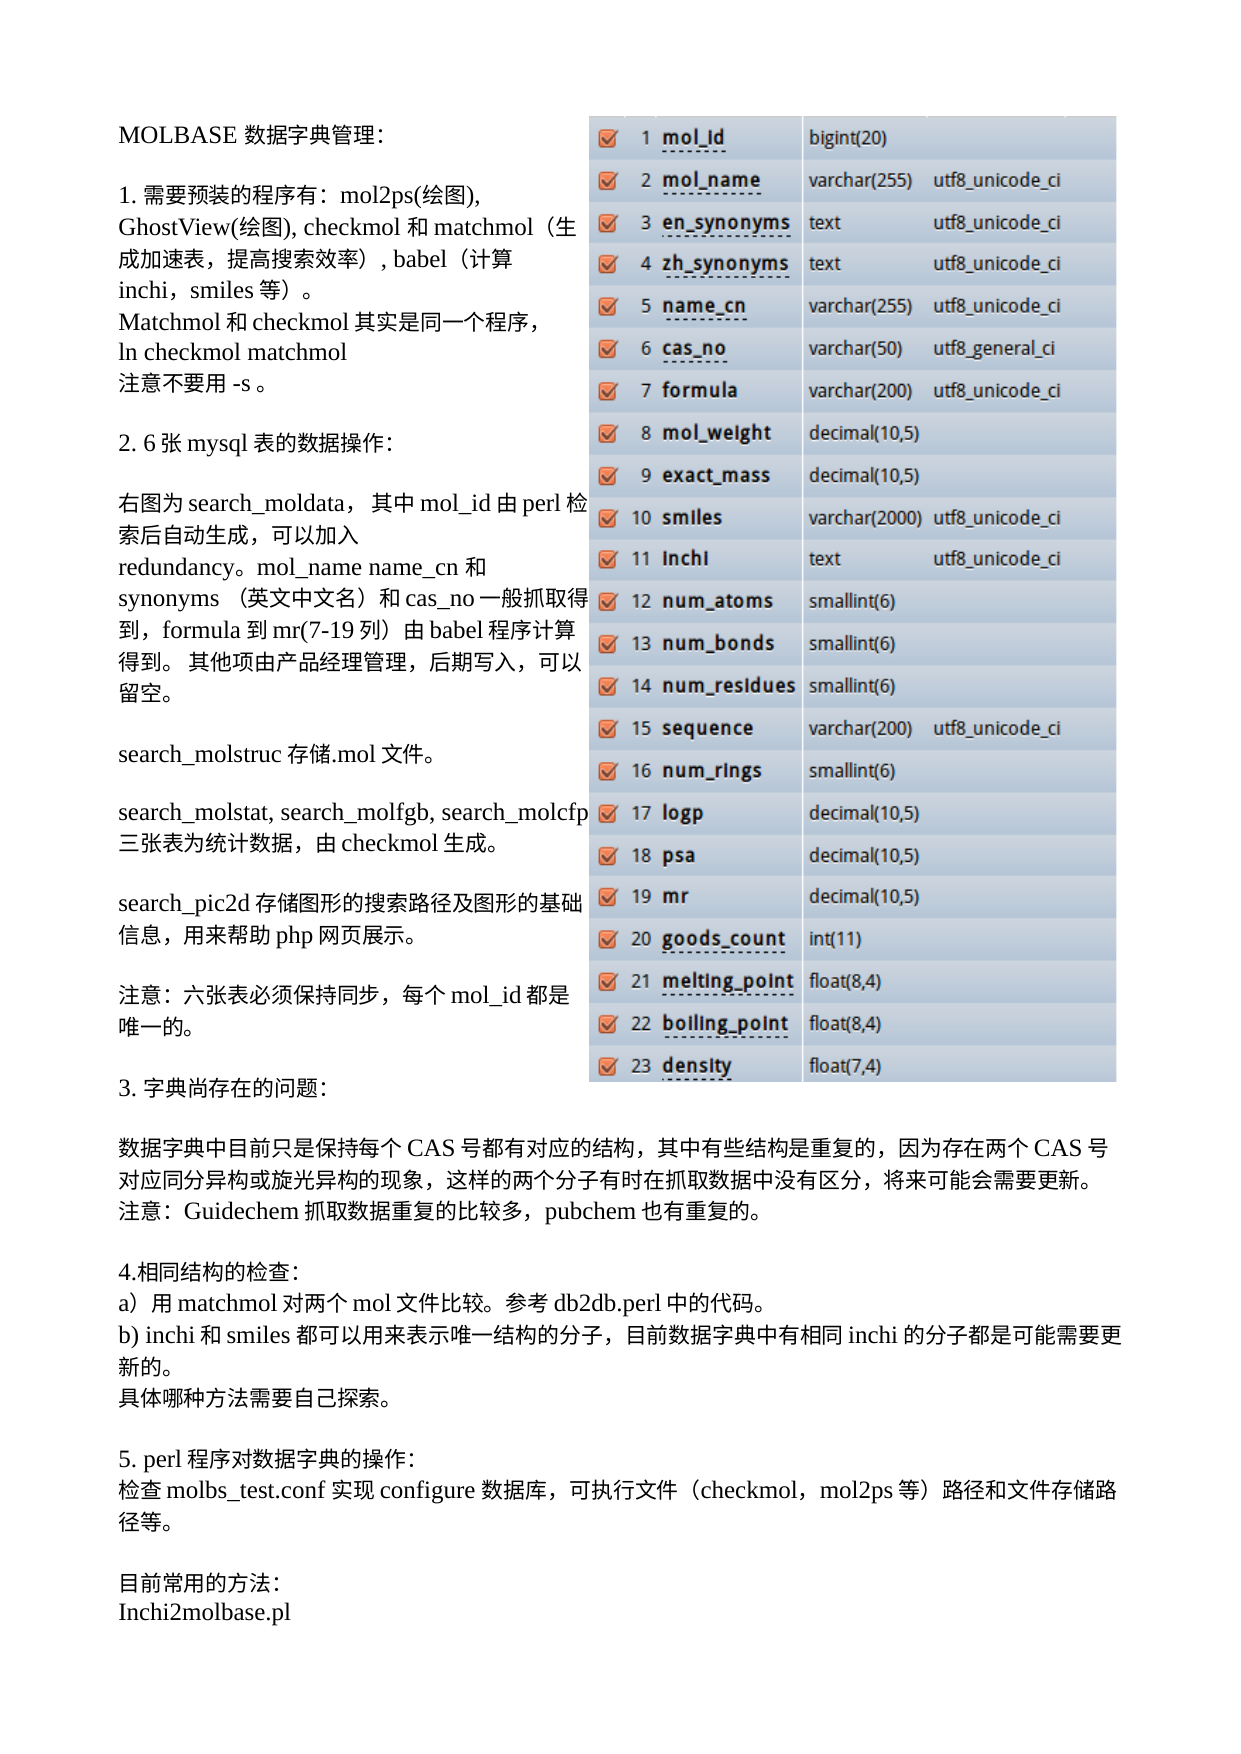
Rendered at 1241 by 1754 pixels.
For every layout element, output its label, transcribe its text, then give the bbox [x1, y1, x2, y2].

text 3. 字典尚存在的问题： [118, 1071, 1122, 1102]
text Inchi2molbase.pl [118, 1597, 1122, 1626]
text search_pic2d存储图形的搜索路径及图形的基础信息，用来帮助php网页展示。 [118, 886, 589, 950]
text 具体哪种方法需要自己探索。 [118, 1381, 1122, 1413]
text 注意：六张表必须保持同步，每个mol_id都是唯一的。 [118, 978, 589, 1042]
text MOLBASE 数据字典管理： [118, 118, 589, 150]
text 目前常用的方法： [118, 1566, 1122, 1597]
text search_molstat, search_molfgb, search_molcfp三张表为统计数据，由checkmol生成。 [118, 797, 589, 858]
text Matchmol和checkmol其实是同一个程序， [118, 305, 589, 337]
text 注意不要用 -s 。 [118, 366, 589, 397]
text a）用matchmol对两个mol文件比较。参考db2db.perl中的代码。 [118, 1286, 1122, 1318]
text 1. 需要预装的程序有：mol2ps(绘图), GhostView(绘图), checkmol 和 matchmol（生成加速表，提高搜索效率）, babel（计算inchi，smiles等）。 [118, 178, 589, 305]
text 右图为search_moldata， 其中mol_id由perl检索后自动生成，可以加入redundancy。mol_name name_cn 和synonyms （英文中文名）和cas_no一般抓取得到，formula到mr(7-19列）由babel程序计算得到。 其他项由产品经理管理，后期写入，可以留空。 [118, 486, 589, 708]
text b) inchi和smiles 都可以用来表示唯一结构的分子，目前数据字典中有相同inchi的分子都是可能需要更新的。 [118, 1318, 1122, 1381]
text 检查molbs_test.conf 实现configure 数据库，可执行文件（checkmol，mol2ps等）路径和文件存储路径等。 [118, 1473, 1122, 1537]
picture [589, 116, 1117, 1082]
text 5. perl程序对数据字典的操作： [118, 1442, 1122, 1473]
text ln checkmol matchmol [118, 337, 589, 366]
text search_molstruc存储.mol文件。 [118, 737, 589, 768]
text 2. 6张mysql表的数据操作： [118, 426, 589, 458]
text 数据字典中目前只是保持每个CAS号都有对应的结构，其中有些结构是重复的，因为存在两个CAS号对应同分异构或旋光异构的现象，这样的两个分子有时在抓取数据中没有区分，将来可能会需要更新。注意：Guidechem抓取数据重复的比较多，pubchem也有重复的。 [118, 1131, 1122, 1226]
text 4.相同结构的检查： [118, 1255, 1122, 1286]
